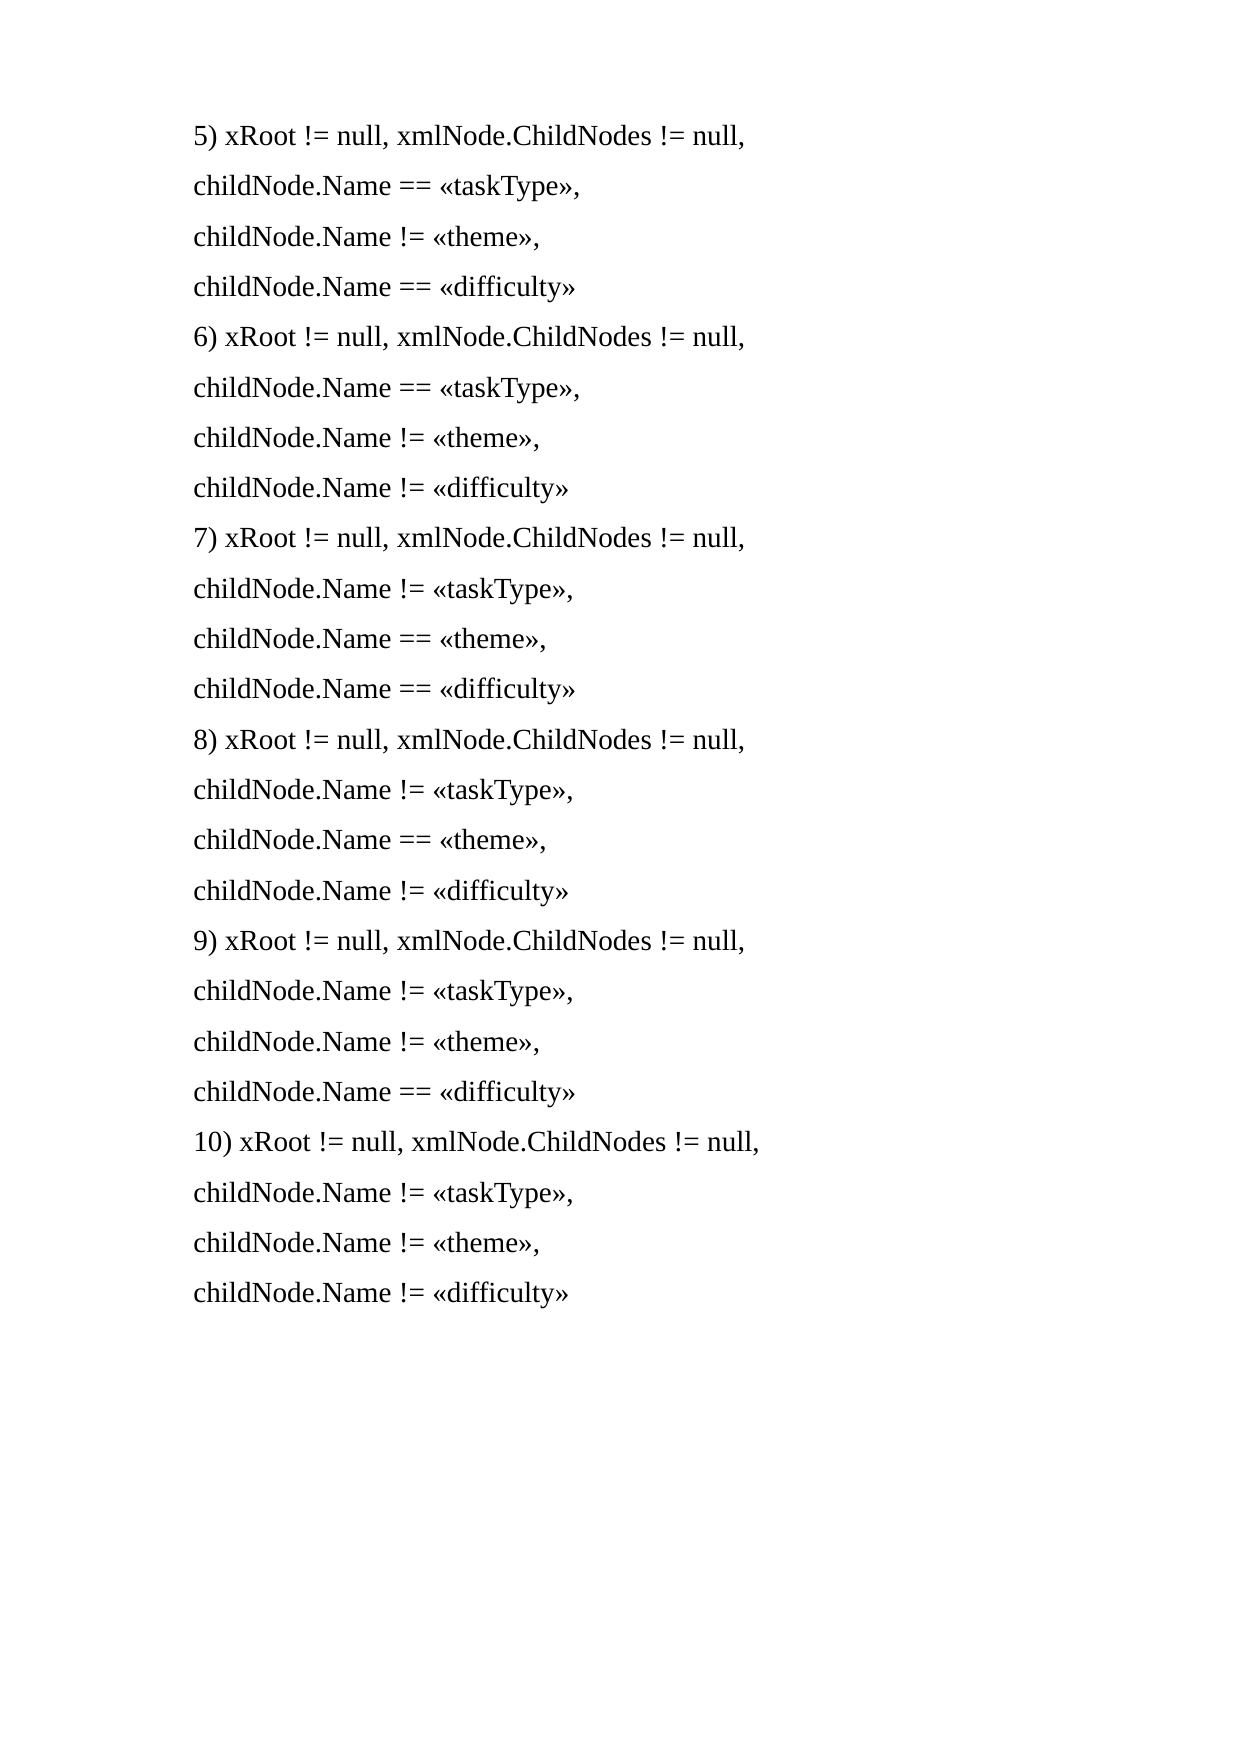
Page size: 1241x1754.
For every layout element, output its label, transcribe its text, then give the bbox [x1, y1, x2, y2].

text childNode.Name == «theme», [118, 822, 1122, 856]
text childNode.Name != «taskType», [118, 772, 1122, 806]
text 7) xRoot != null, xmlNode.ChildNodes != null, [118, 521, 1122, 554]
text childNode.Name != «difficulty» [118, 873, 1122, 906]
text childNode.Name != «theme», [118, 1024, 1122, 1057]
text childNode.Name == «taskType», [118, 370, 1122, 403]
text childNode.Name == «difficulty» [118, 269, 1122, 303]
text childNode.Name == «difficulty» [118, 1074, 1122, 1108]
text childNode.Name != «taskType», [118, 1175, 1122, 1208]
text childNode.Name != «theme», [118, 1225, 1122, 1258]
text childNode.Name != «difficulty» [118, 470, 1122, 504]
text 9) xRoot != null, xmlNode.ChildNodes != null, [118, 923, 1122, 957]
text childNode.Name != «taskType», [118, 571, 1122, 604]
text 8) xRoot != null, xmlNode.ChildNodes != null, [118, 722, 1122, 755]
text childNode.Name == «theme», [118, 621, 1122, 655]
text childNode.Name != «theme», [118, 420, 1122, 453]
text childNode.Name == «taskType», [118, 168, 1122, 202]
text childNode.Name != «theme», [118, 219, 1122, 252]
text childNode.Name != «taskType», [118, 973, 1122, 1007]
text childNode.Name != «difficulty» [118, 1275, 1122, 1309]
text 6) xRoot != null, xmlNode.ChildNodes != null, [118, 319, 1122, 353]
text 10) xRoot != null, xmlNode.ChildNodes != null, [118, 1124, 1122, 1158]
text 5) xRoot != null, xmlNode.ChildNodes != null, [118, 118, 1122, 152]
text childNode.Name == «difficulty» [118, 672, 1122, 705]
